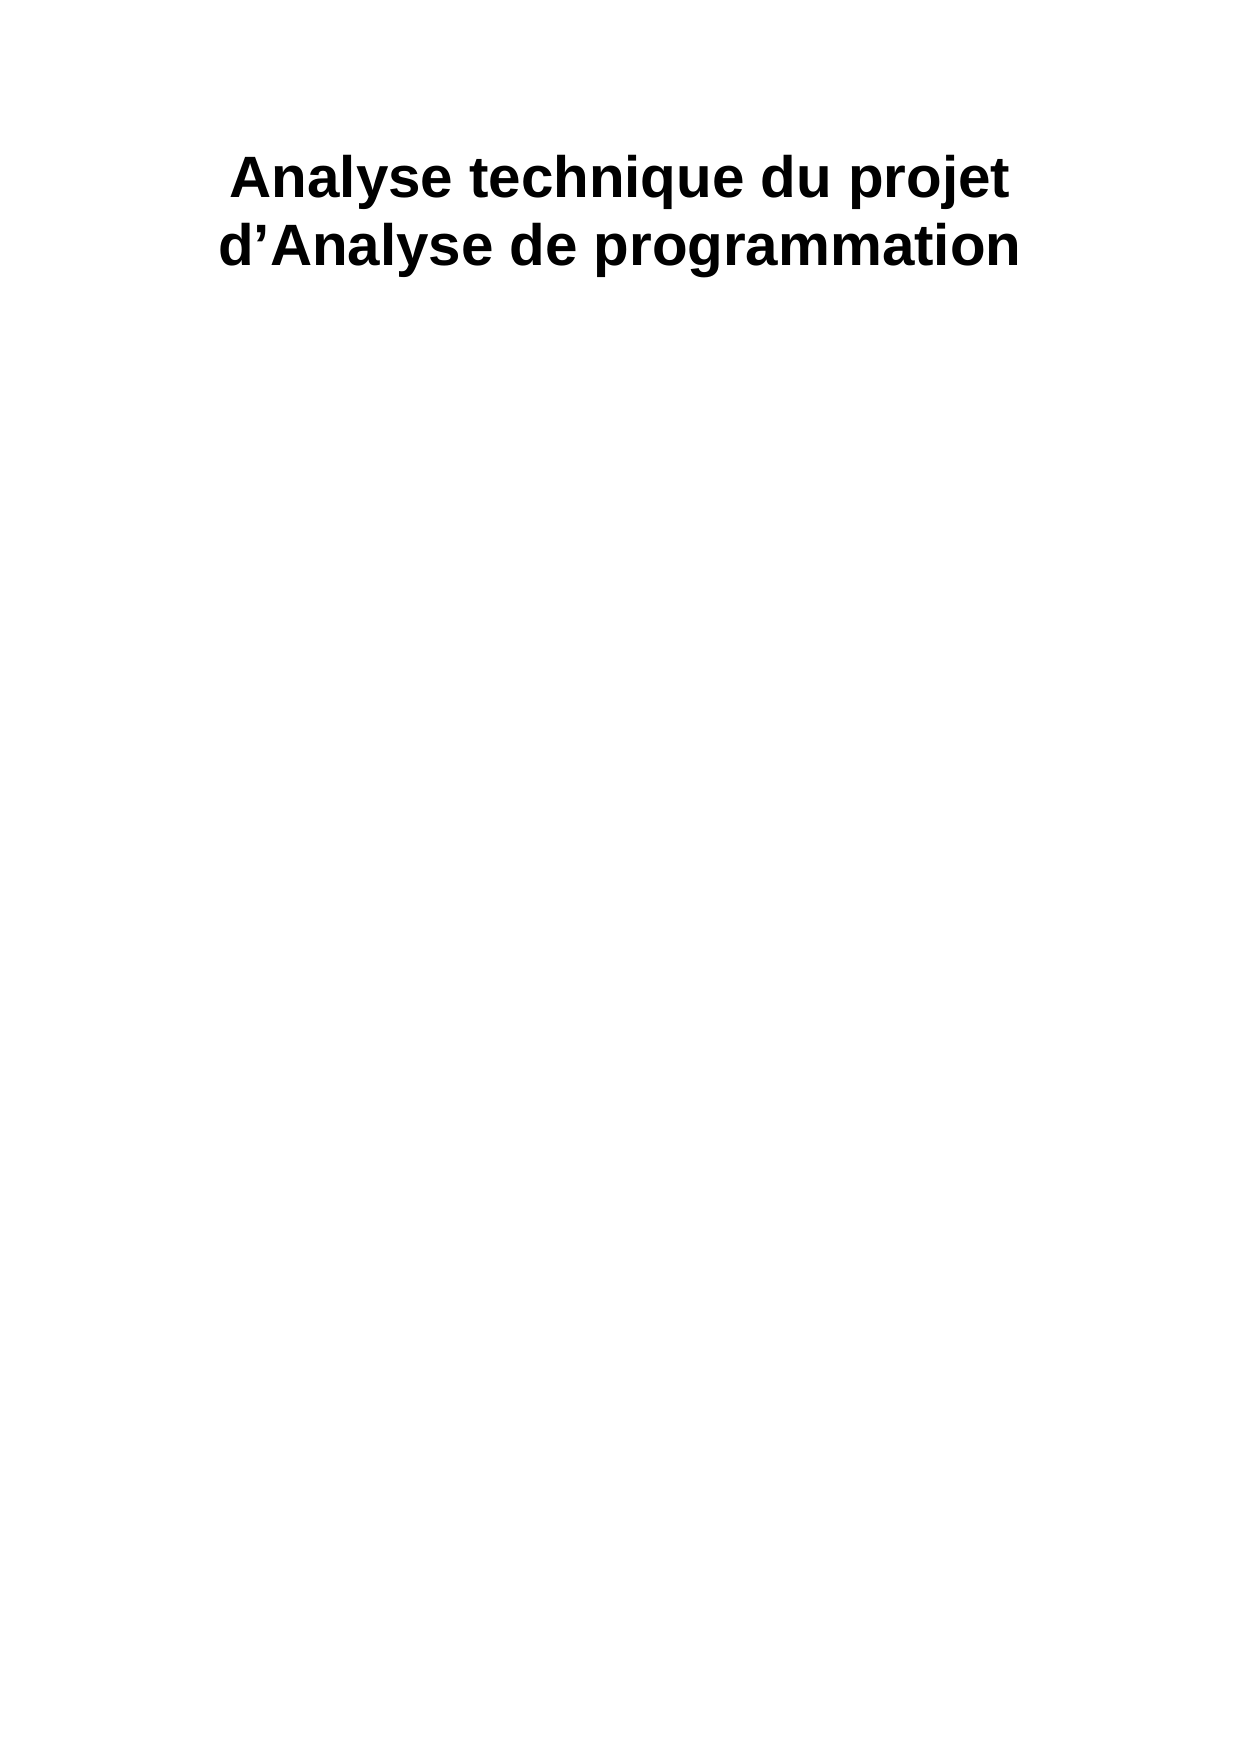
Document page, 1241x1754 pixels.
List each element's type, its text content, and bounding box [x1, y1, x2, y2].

title Analyse technique du projet d’Analyse de programmation [118, 143, 1122, 277]
